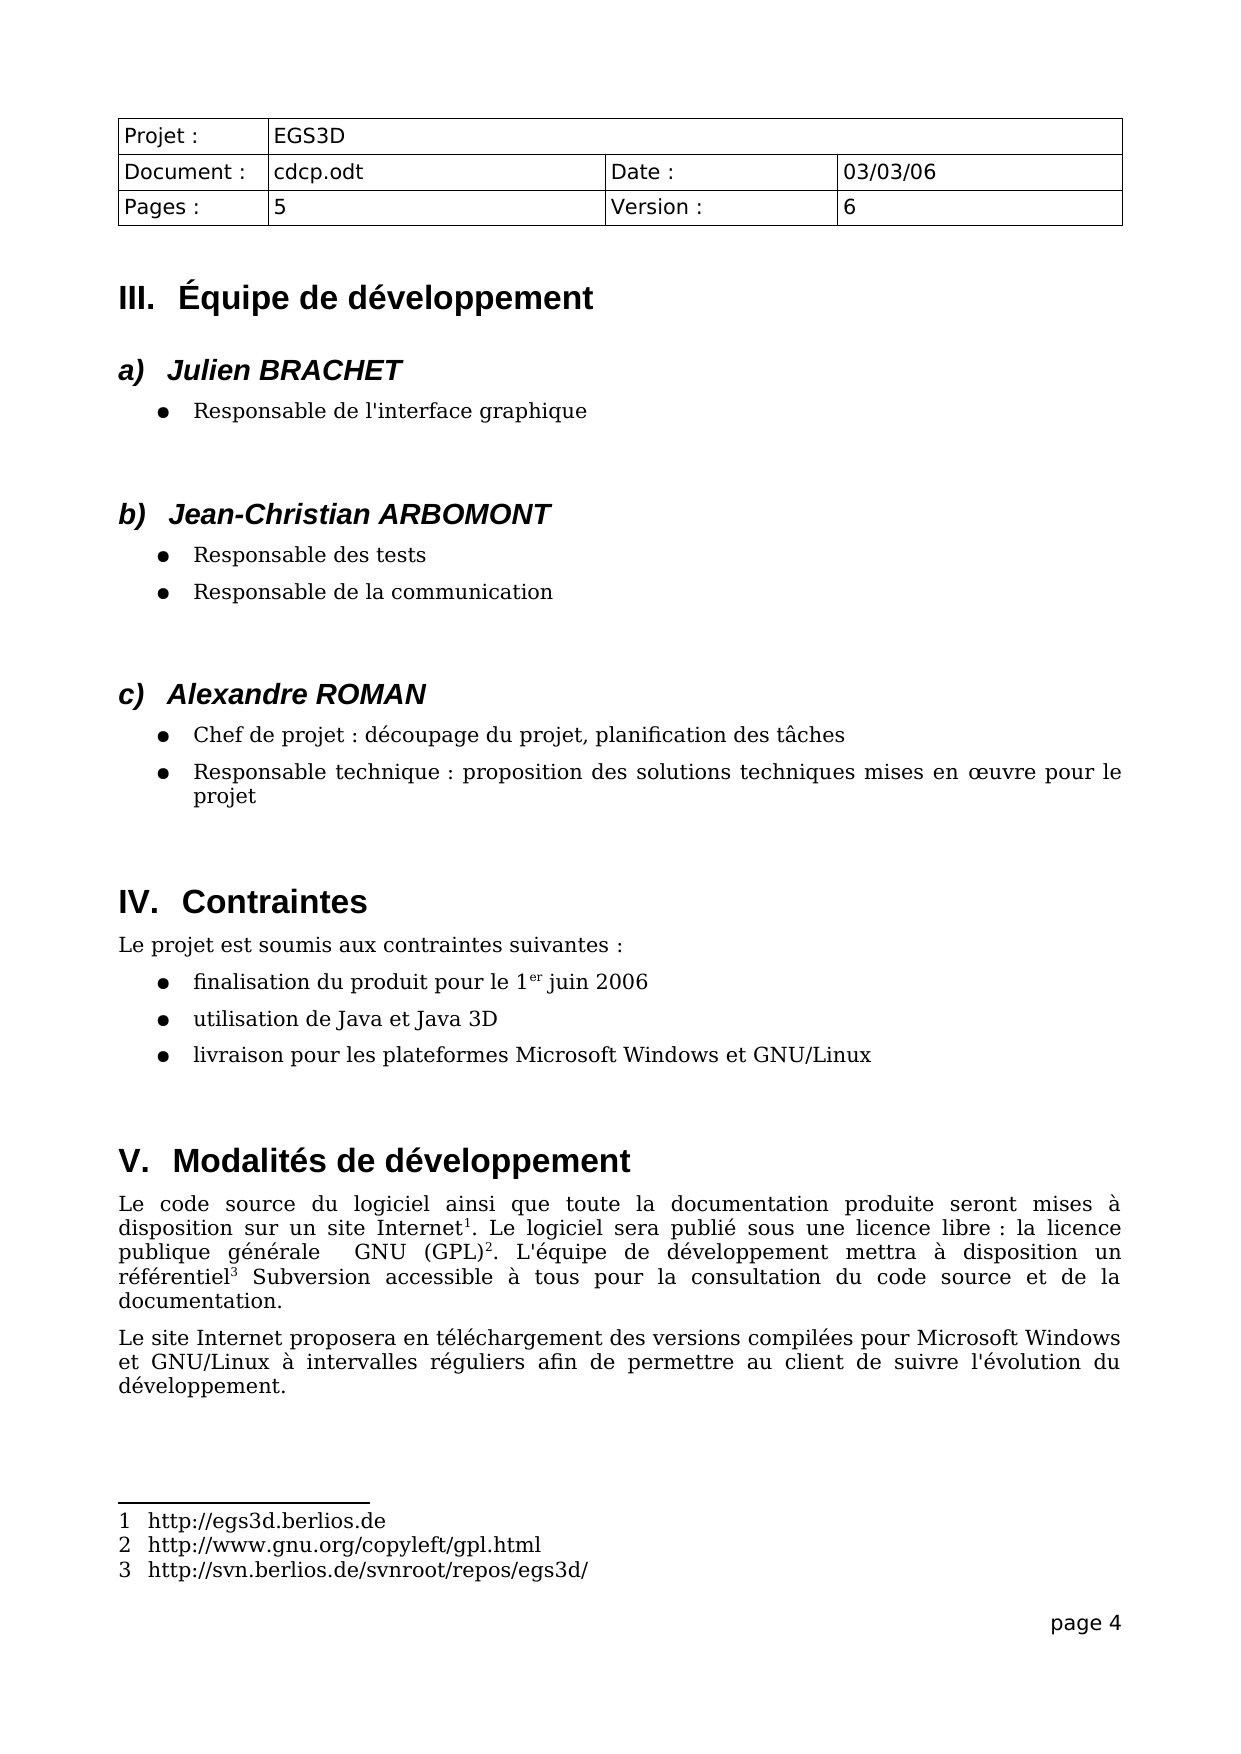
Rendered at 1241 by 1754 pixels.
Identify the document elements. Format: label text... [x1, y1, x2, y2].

subtitle Contraintes [118, 883, 1122, 921]
subtitle Modalités de développement [118, 1142, 1122, 1179]
subtitle Alexandre ROMAN [118, 678, 1122, 711]
text http://svn.berlios.de/svnroot/repos/egs3d/ [118, 1558, 1122, 1582]
list Responsable technique : proposition des solutions techniques mises en œuvre pour le projet [156, 760, 1122, 809]
subtitle Jean-Christian ARBOMONT [118, 498, 1122, 531]
list Responsable de la communication [156, 580, 1122, 604]
list Responsable de l'interface graphique [156, 399, 1122, 424]
text Le site Internet proposera en téléchargement des versions compilées pour Microsoft Windows et GNU/Linux à intervalles réguliers afin de permettre au client de suivre l'évolution du développement. [118, 1326, 1122, 1398]
list utilisation de Java et Java 3D [156, 1007, 1122, 1031]
text http://www.gnu.org/copyleft/gpl.html [118, 1533, 1122, 1558]
list Responsable des tests [156, 543, 1122, 567]
text Le code source du logiciel ainsi que toute la documentation produite seront mises à disposition sur un site Internet. Le logiciel sera publié sous une licence libre : la licence publique générale GNU (GPL). L'équipe de développement mettra à disposition un référentiel Subversion accessible à tous pour la consultation du code source et de la documentation. [118, 1192, 1122, 1313]
list livraison pour les plateformes Microsoft Windows et GNU/Linux [156, 1043, 1122, 1068]
list finalisation du produit pour le 1er juin 2006 [156, 970, 1122, 994]
text Le projet est soumis aux contraintes suivantes : [118, 933, 1122, 957]
subtitle Équipe de développement [118, 279, 1122, 317]
text http://egs3d.berlios.de [118, 1509, 1122, 1533]
list Chef de projet : découpage du projet, planification des tâches [156, 723, 1122, 748]
subtitle Julien BRACHET [118, 354, 1122, 387]
